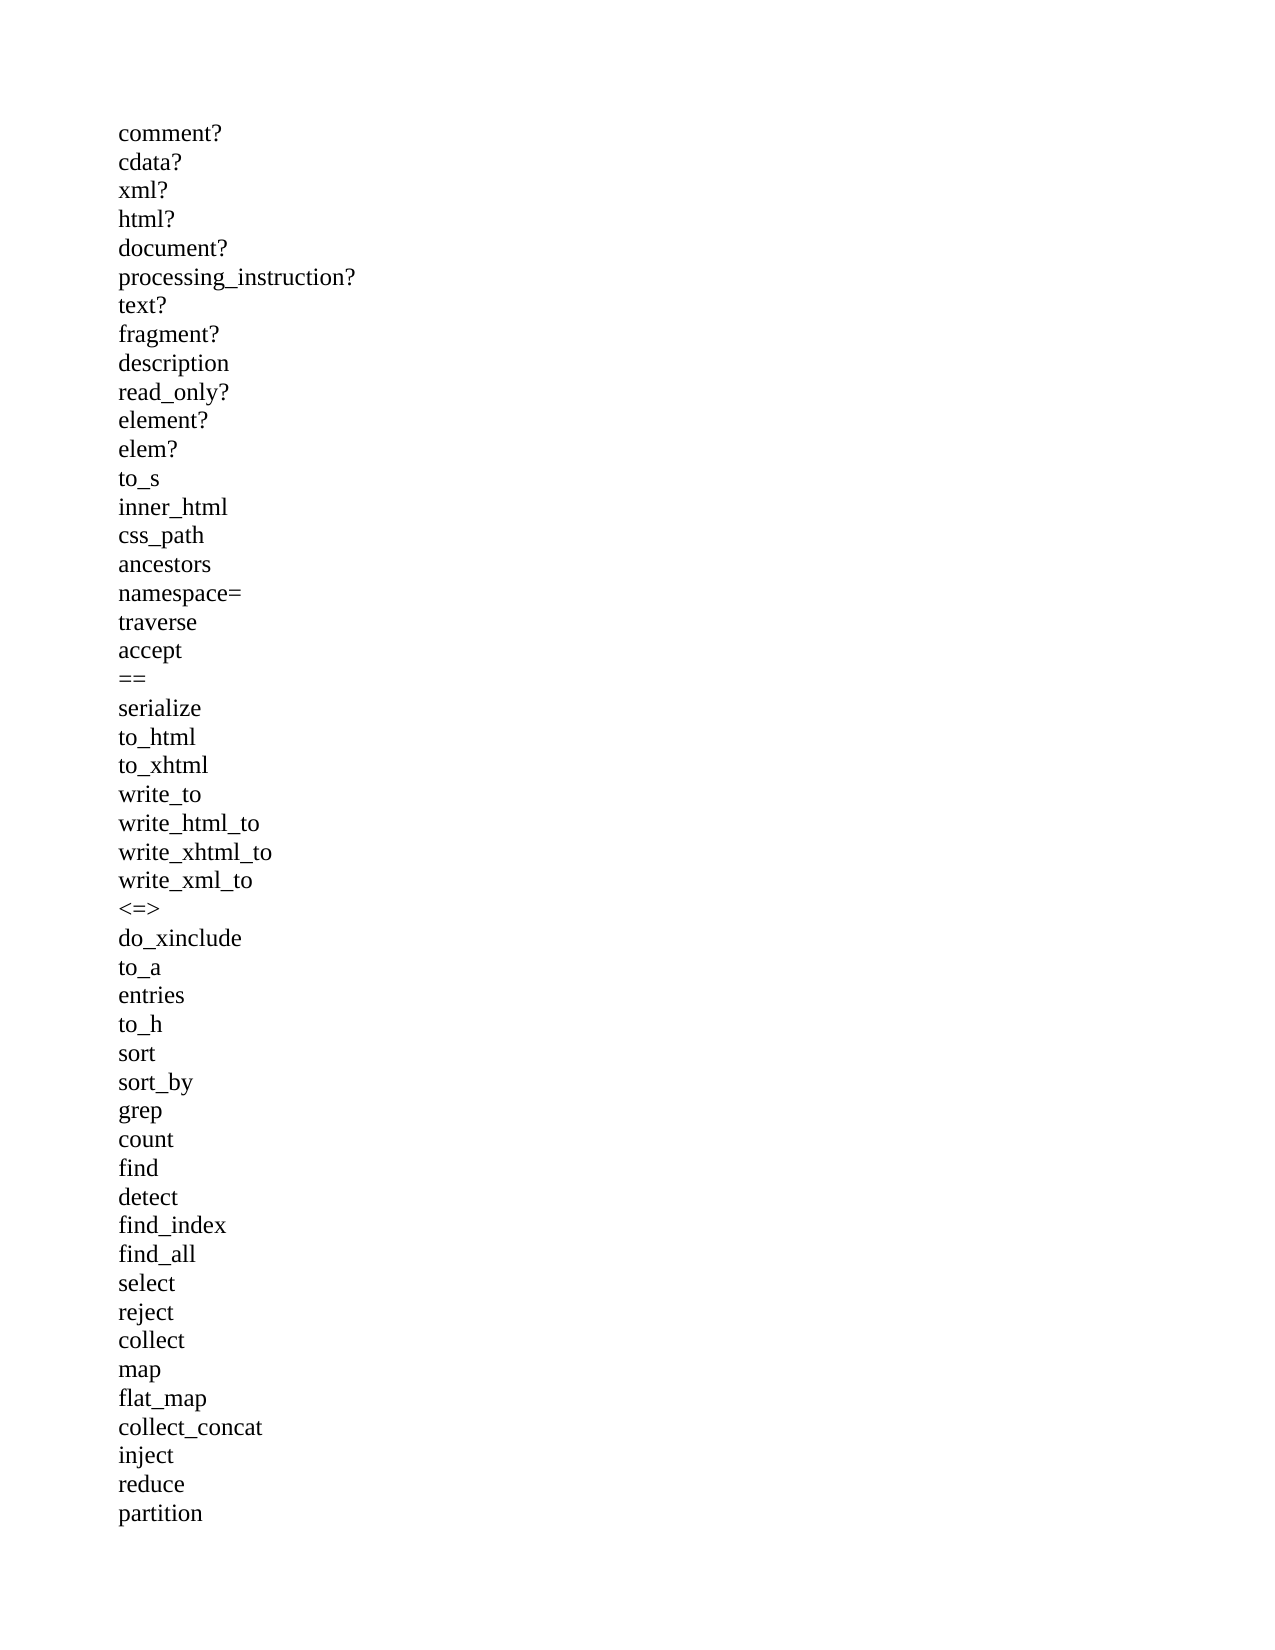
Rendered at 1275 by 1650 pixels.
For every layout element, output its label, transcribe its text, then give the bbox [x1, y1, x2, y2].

text == [118, 664, 1157, 693]
text find_all [118, 1239, 1157, 1268]
text count [118, 1124, 1157, 1153]
text to_h [118, 1009, 1157, 1038]
text detect [118, 1182, 1157, 1211]
text flat_map [118, 1383, 1157, 1412]
text to_s [118, 463, 1157, 492]
text element? [118, 406, 1157, 434]
text find [118, 1153, 1157, 1182]
text xml? [118, 176, 1157, 204]
text collect_concat [118, 1412, 1157, 1441]
text accept [118, 636, 1157, 664]
text entries [118, 981, 1157, 1009]
text inner_html [118, 492, 1157, 521]
text css_path [118, 521, 1157, 549]
text write_to [118, 779, 1157, 808]
text document? [118, 233, 1157, 262]
text to_html [118, 722, 1157, 751]
text ancestors [118, 549, 1157, 578]
text cdata? [118, 147, 1157, 176]
text do_xinclude [118, 923, 1157, 952]
text sort [118, 1038, 1157, 1067]
text write_xhtml_to [118, 837, 1157, 866]
text description [118, 348, 1157, 377]
text collect [118, 1326, 1157, 1354]
text reduce [118, 1469, 1157, 1498]
text to_xhtml [118, 751, 1157, 779]
text write_html_to [118, 808, 1157, 837]
text text? [118, 291, 1157, 319]
text write_xml_to [118, 866, 1157, 894]
text html? [118, 204, 1157, 233]
text read_only? [118, 377, 1157, 406]
text reject [118, 1297, 1157, 1326]
text partition [118, 1498, 1157, 1527]
text map [118, 1354, 1157, 1383]
text <=> [118, 894, 1157, 923]
text elem? [118, 434, 1157, 463]
text comment? [118, 118, 1157, 147]
text select [118, 1268, 1157, 1297]
text namespace= [118, 578, 1157, 607]
text serialize [118, 693, 1157, 722]
text grep [118, 1096, 1157, 1124]
text traverse [118, 607, 1157, 636]
text fragment? [118, 319, 1157, 348]
text processing_instruction? [118, 262, 1157, 291]
text to_a [118, 952, 1157, 981]
text inject [118, 1441, 1157, 1469]
text sort_by [118, 1067, 1157, 1096]
text find_index [118, 1211, 1157, 1239]
